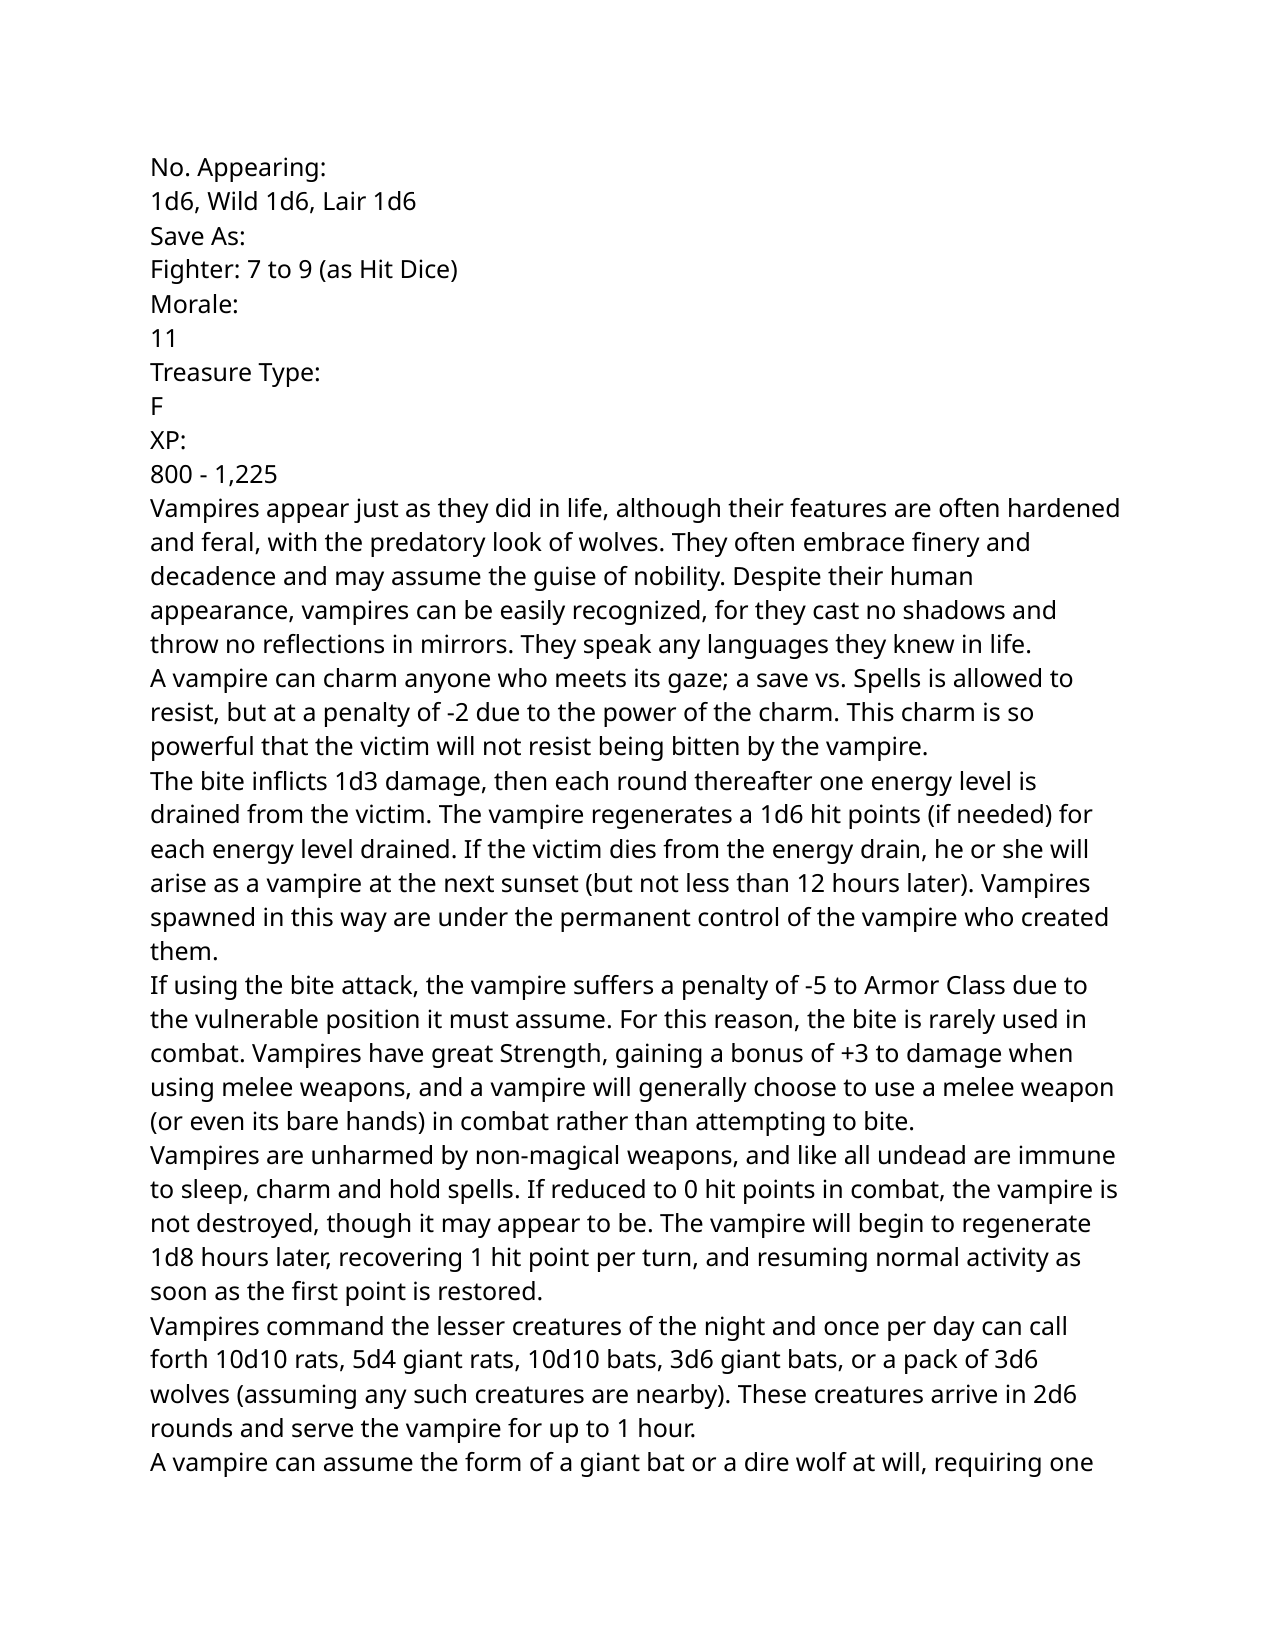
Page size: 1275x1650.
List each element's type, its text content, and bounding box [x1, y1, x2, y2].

text Fighter: 7 to 9 (as Hit Dice) [150, 252, 1125, 286]
text No. Appearing: [150, 150, 1125, 184]
text XP: [150, 422, 1125, 457]
text 11 [150, 320, 1125, 354]
text F [150, 388, 1125, 422]
text The bite inflicts 1d3 damage, then each round thereafter one energy level is drained from the victim. The vampire regenerates a 1d6 hit points (if needed) for each energy level drained. If the victim dies from the energy drain, he or she will arise as a vampire at the next sunset (but not less than 12 hours later). Vampires spawned in this way are under the permanent control of the vampire who created them. [150, 763, 1125, 967]
text Treasure Type: [150, 354, 1125, 388]
text A vampire can charm anyone who meets its gaze; a save vs. Spells is allowed to resist, but at a penalty of -2 due to the power of the charm. This charm is so powerful that the victim will not resist being bitten by the vampire. [150, 661, 1125, 763]
text A vampire can assume the form of a giant bat or a dire wolf at will, requiring one [150, 1444, 1125, 1478]
text Vampires appear just as they did in life, although their features are often hardened and feral, with the predatory look of wolves. They often embrace finery and decadence and may assume the guise of nobility. Despite their human appearance, vampires can be easily recognized, for they cast no shadows and throw no reflections in mirrors. They speak any languages they knew in life. [150, 491, 1125, 661]
text Save As: [150, 218, 1125, 252]
text If using the bite attack, the vampire suffers a penalty of -5 to Armor Class due to the vulnerable position it must assume. For this reason, the bite is rarely used in combat. Vampires have great Strength, gaining a bonus of +3 to damage when using melee weapons, and a vampire will generally choose to use a melee weapon (or even its bare hands) in combat rather than attempting to bite. [150, 967, 1125, 1138]
text Morale: [150, 286, 1125, 320]
text Vampires are unharmed by non-magical weapons, and like all undead are immune to sleep, charm and hold spells. If reduced to 0 hit points in combat, the vampire is not destroyed, though it may appear to be. The vampire will begin to regenerate 1d8 hours later, recovering 1 hit point per turn, and resuming normal activity as soon as the first point is restored. [150, 1138, 1125, 1308]
text 800 - 1,225 [150, 457, 1125, 491]
text 1d6, Wild 1d6, Lair 1d6 [150, 184, 1125, 218]
text Vampires command the lesser creatures of the night and once per day can call forth 10d10 rats, 5d4 giant rats, 10d10 bats, 3d6 giant bats, or a pack of 3d6 wolves (assuming any such creatures are nearby). These creatures arrive in 2d6 rounds and serve the vampire for up to 1 hour. [150, 1308, 1125, 1444]
